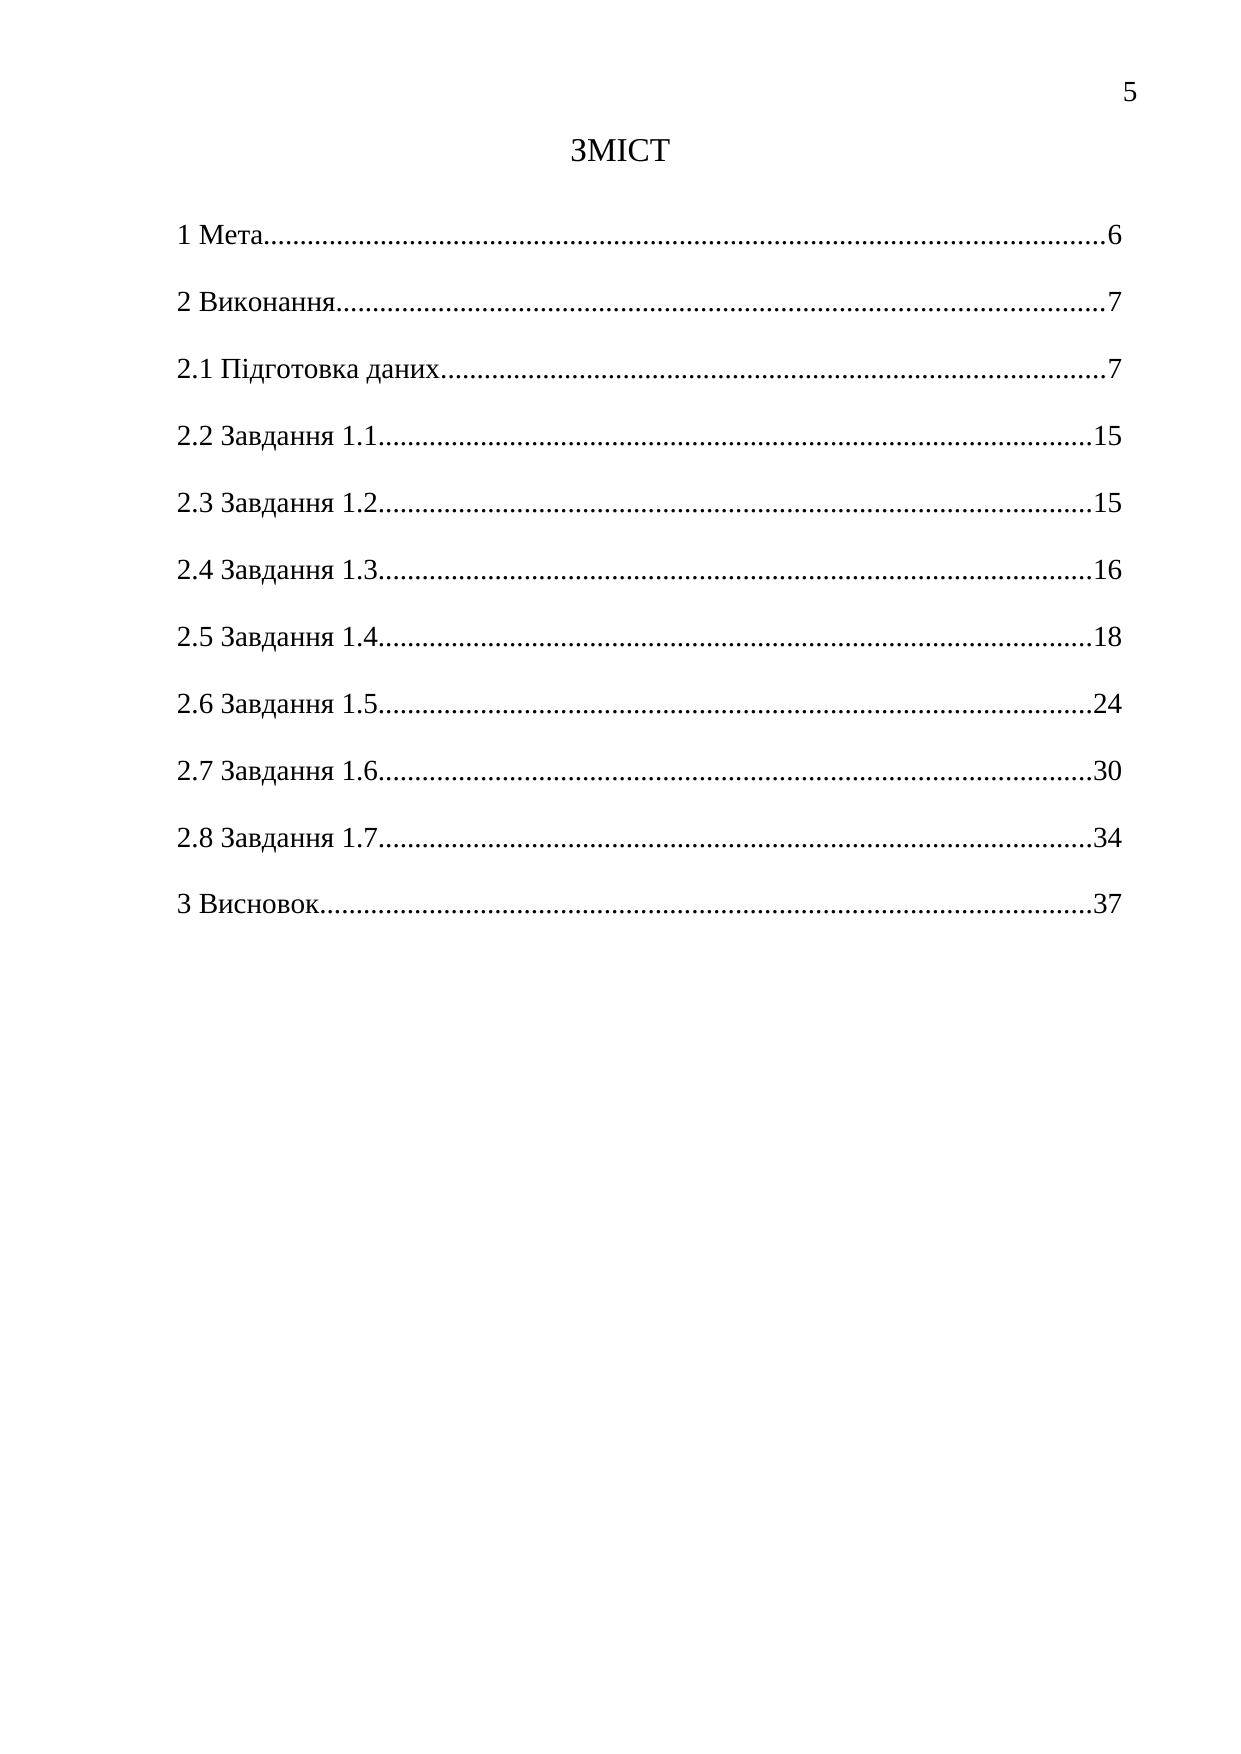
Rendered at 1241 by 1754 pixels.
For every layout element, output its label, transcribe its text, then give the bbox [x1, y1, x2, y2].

text 2.5 Завдання 1.4 18 [177, 619, 1122, 652]
text 1 Мета 6 [177, 217, 1122, 250]
text 2.8 Завдання 1.7 34 [177, 820, 1122, 853]
text 2.7 Завдання 1.6 30 [177, 753, 1122, 786]
text 2.6 Завдання 1.5 24 [177, 686, 1122, 719]
text 2.4 Завдання 1.3 16 [177, 552, 1122, 585]
subtitle Зміст [118, 130, 1122, 168]
text 3 Висновок 37 [177, 887, 1122, 920]
text 2.3 Завдання 1.2 15 [177, 485, 1122, 518]
text 2 Виконання 7 [177, 284, 1122, 317]
text 2.2 Завдання 1.1 15 [177, 418, 1122, 451]
text 2.1 Підготовка даних 7 [177, 351, 1122, 384]
